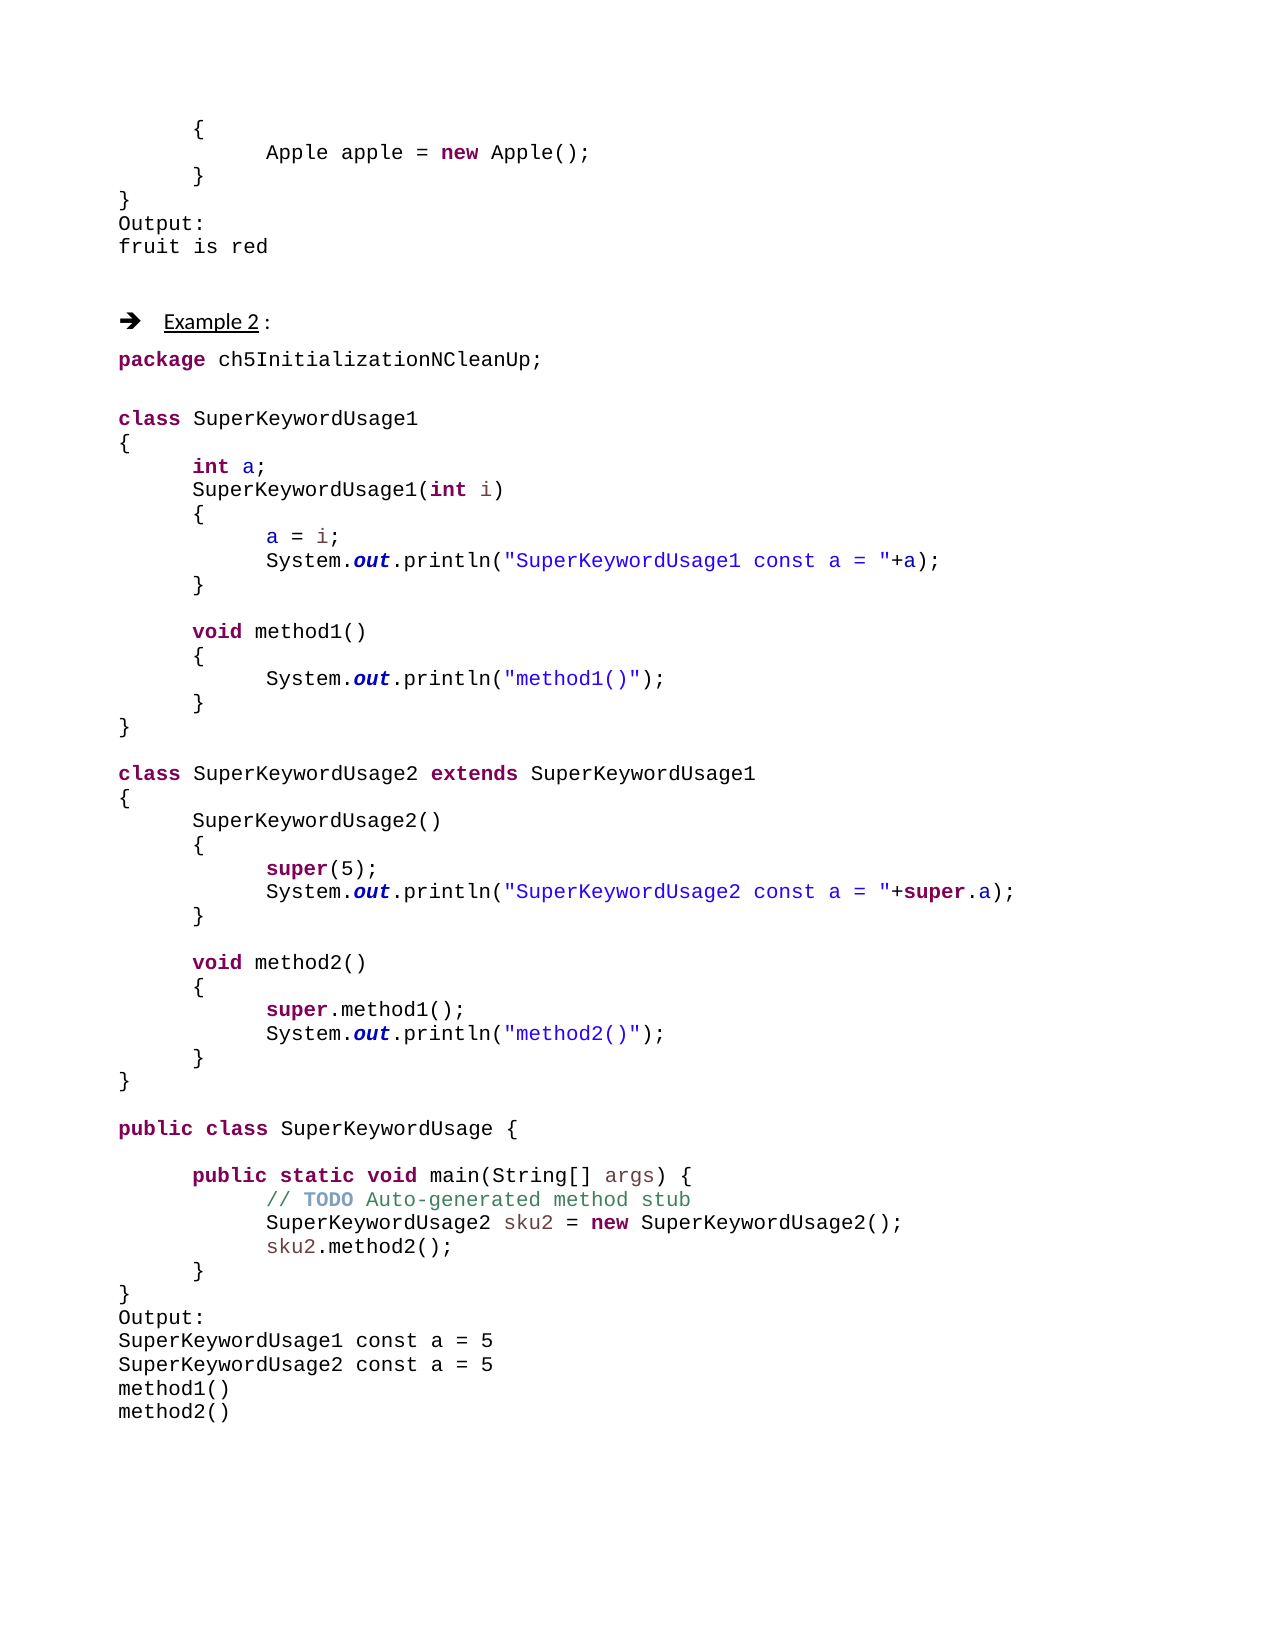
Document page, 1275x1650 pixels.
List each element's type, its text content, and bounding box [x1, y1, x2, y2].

text { [118, 976, 1157, 999]
text { [118, 503, 1157, 527]
text } [118, 1283, 1157, 1307]
text SuperKeywordUsage2 sku2 = new SuperKeywordUsage2(); [118, 1212, 1157, 1236]
text method2() [118, 1401, 1157, 1425]
text SuperKeywordUsage1 const a = 5 [118, 1331, 1157, 1354]
text super.method1(); [118, 999, 1157, 1023]
text { [118, 645, 1157, 668]
text System.out.println("SuperKeywordUsage2 const a = "+super.a); [118, 881, 1157, 905]
text void method1() [118, 621, 1157, 645]
text System.out.println("method1()"); [118, 668, 1157, 692]
text Output: [118, 1307, 1157, 1331]
text } [118, 716, 1157, 739]
list Example 2 : [118, 307, 1157, 335]
text { [118, 834, 1157, 858]
text } [118, 692, 1157, 716]
text SuperKeywordUsage2() [118, 810, 1157, 834]
text System.out.println("method2()"); [118, 1023, 1157, 1047]
text Output: [118, 213, 1157, 236]
text fruit is red [118, 236, 1157, 260]
text int a; [118, 456, 1157, 479]
text { [118, 787, 1157, 810]
text class SuperKeywordUsage1 [118, 408, 1157, 432]
text package ch5InitializationNCleanUp; [118, 349, 1157, 373]
text super(5); [118, 858, 1157, 881]
text class SuperKeywordUsage2 extends SuperKeywordUsage1 [118, 763, 1157, 787]
text } [118, 574, 1157, 597]
text Apple apple = new Apple(); [118, 142, 1157, 165]
text } [118, 1259, 1157, 1283]
text sku2.method2(); [118, 1236, 1157, 1259]
text } [118, 1047, 1157, 1070]
text SuperKeywordUsage1(int i) [118, 479, 1157, 503]
text SuperKeywordUsage2 const a = 5 [118, 1354, 1157, 1378]
text public class SuperKeywordUsage { [118, 1118, 1157, 1141]
text public static void main(String[] args) { [118, 1165, 1157, 1189]
text } [118, 189, 1157, 213]
text System.out.println("SuperKeywordUsage1 const a = "+a); [118, 550, 1157, 574]
text } [118, 905, 1157, 928]
text a = i; [118, 527, 1157, 550]
text } [118, 1070, 1157, 1094]
text method1() [118, 1378, 1157, 1401]
text } [118, 165, 1157, 189]
text // TODO Auto-generated method stub [118, 1189, 1157, 1212]
text { [118, 118, 1157, 142]
text void method2() [118, 952, 1157, 976]
text { [118, 432, 1157, 456]
